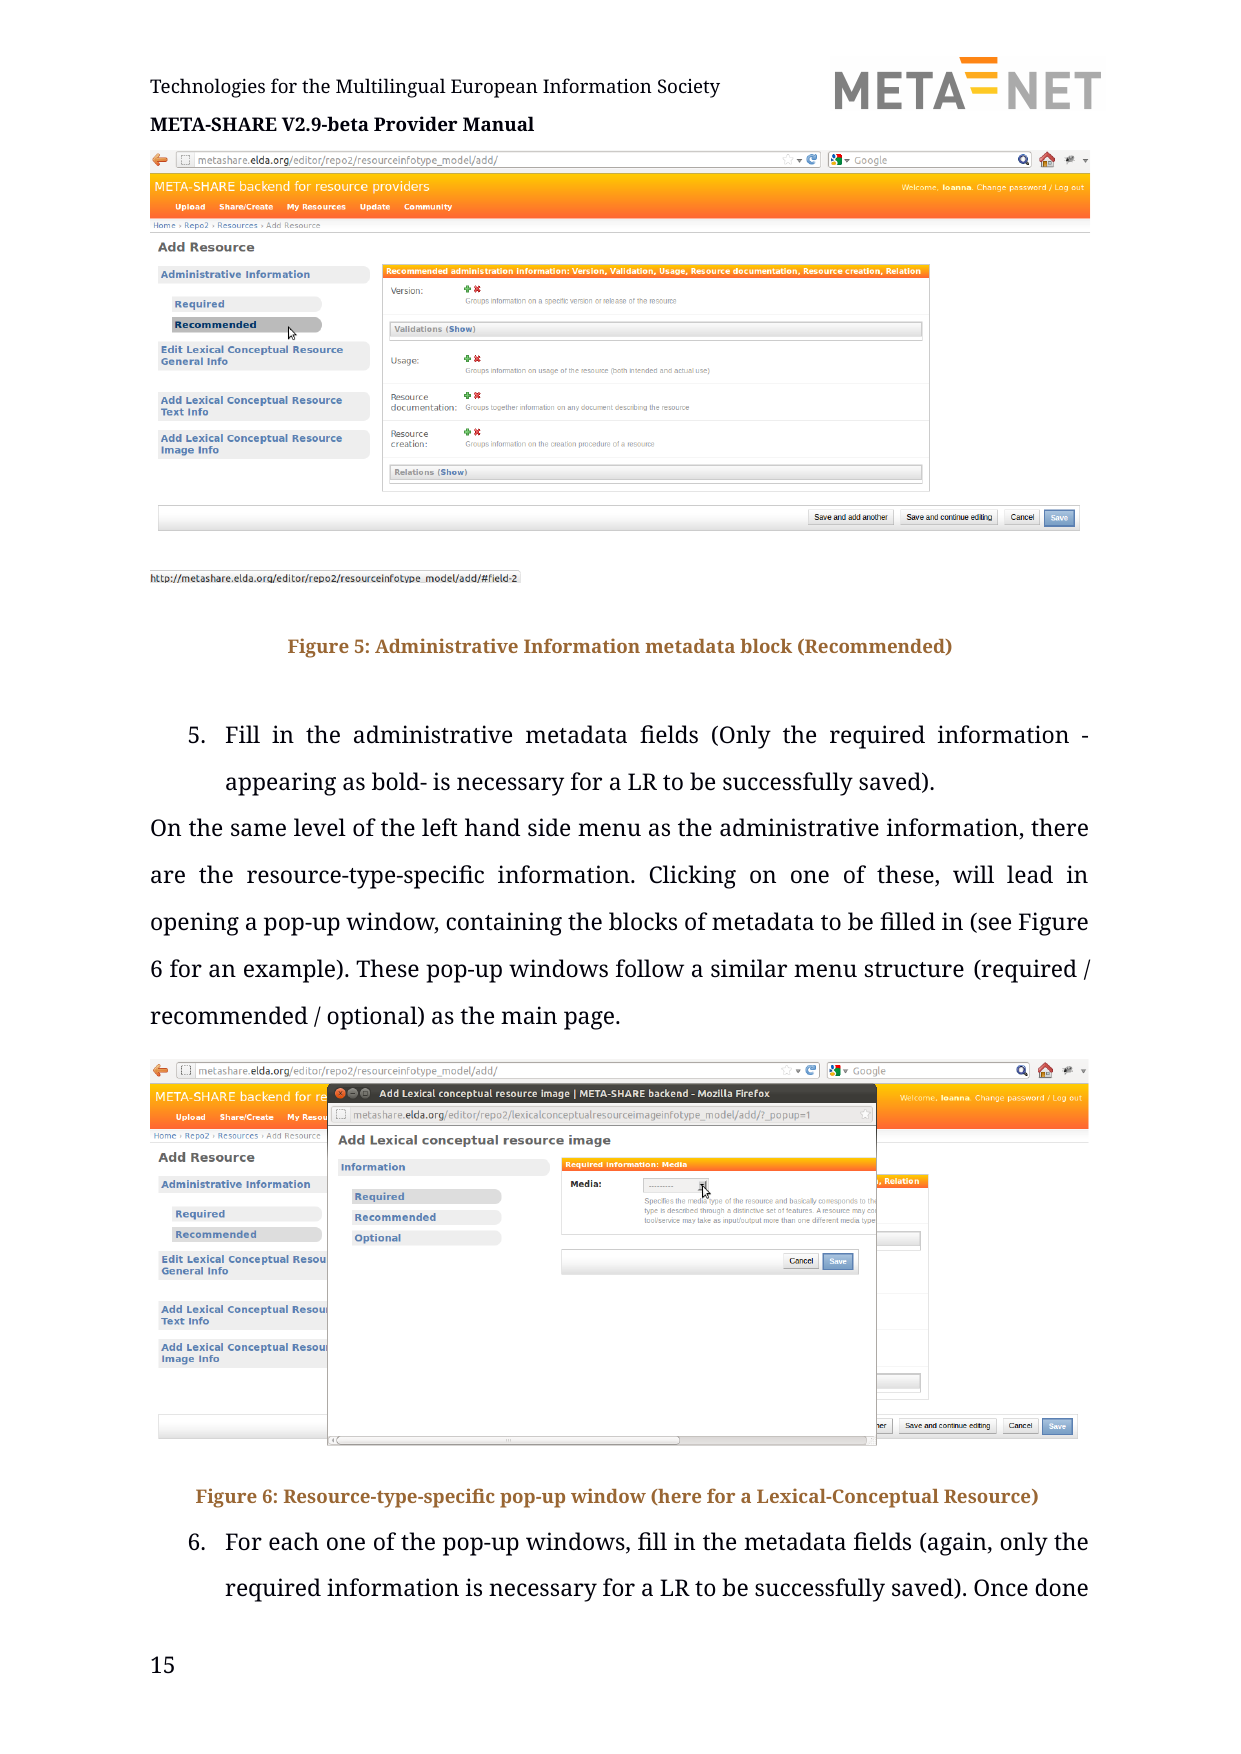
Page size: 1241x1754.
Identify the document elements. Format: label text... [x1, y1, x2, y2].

text On the same level of the left hand side menu as the administrative information, there are the resource-type-specific information. Clicking on one of these, will lead in opening a pop-up window, containing the blocks of metadata to be filled in (see Figure 6 for an example). These pop-up windows follow a similar menu structure (required / recommended / optional) as the main page. [150, 812, 1090, 1031]
text Figure 5: Administrative Information metadata block (Recommended) [150, 633, 1090, 659]
list For each one of the pop-up windows, fill in the metadata fields (again, only the required information is necessary for a LR to be successfully saved). Once done [187, 1525, 1090, 1603]
picture [830, 56, 1106, 111]
text Figure 6: Resource-type-specific pop-up window (here for a Lexical-Conceptual Resource) [150, 1463, 1090, 1510]
list Fill in the administrative metadata fields (Only the required information -appearing as bold- is necessary for a LR to be successfully saved). [187, 718, 1090, 797]
picture [150, 150, 1091, 583]
picture [150, 1059, 1091, 1463]
